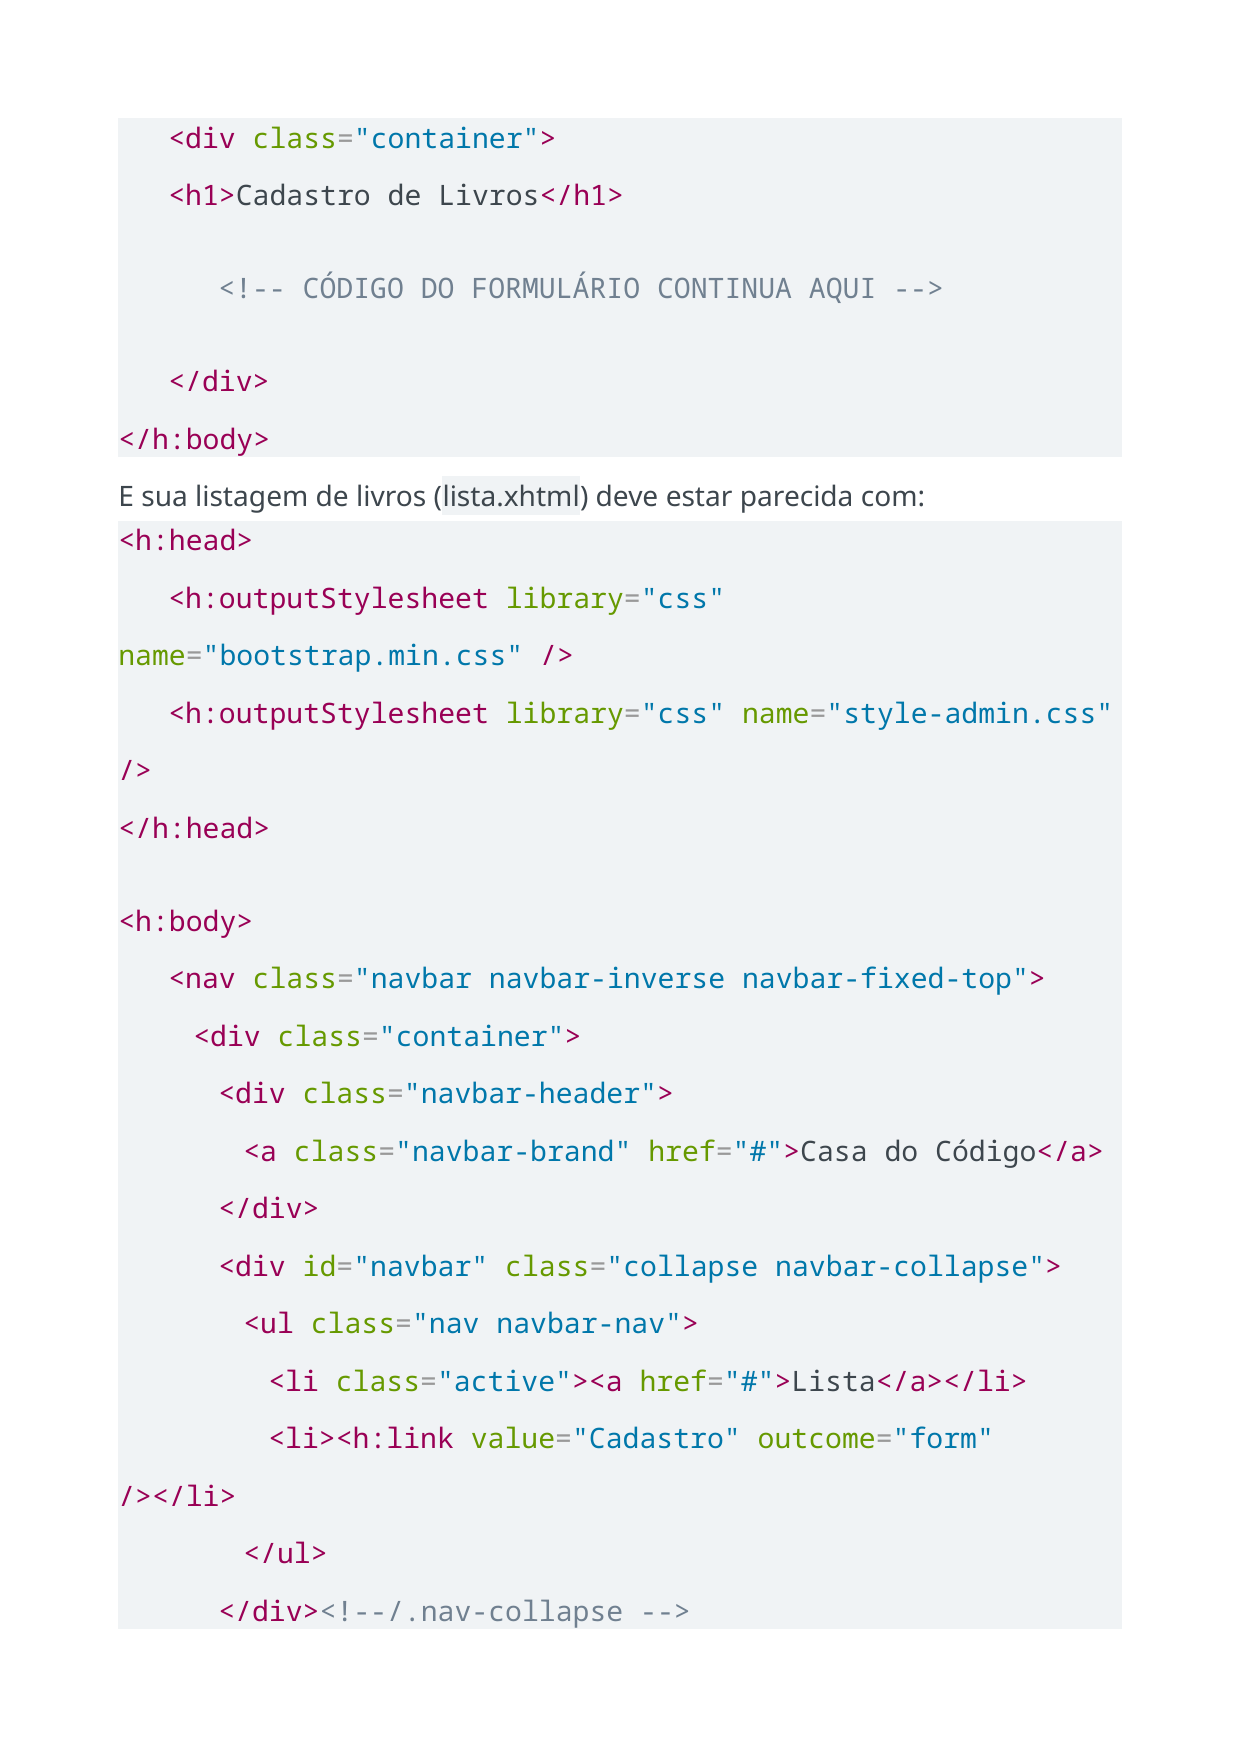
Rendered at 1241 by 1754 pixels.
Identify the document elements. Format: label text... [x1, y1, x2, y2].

text <h:outputStylesheet library="css" name="bootstrap.min.css" /> [118, 578, 1122, 674]
text <!-- CÓDIGO DO FORMULÁRIO CONTINUA AQUI --> [118, 268, 1122, 307]
text E sua listagem de livros (lista.xhtml) deve estar parecida com: [118, 476, 1122, 515]
text </ul> [118, 1533, 1122, 1572]
text </div><!--/.nav-collapse --> [118, 1591, 1122, 1629]
text <a class="navbar-brand" href="#">Casa do Código</a> [118, 1131, 1122, 1169]
text <li><h:link value="Cadastro" outcome="form" /></li> [118, 1418, 1122, 1514]
text </h:head> [118, 808, 1122, 846]
text <h:body> [118, 901, 1122, 939]
text <div class="container"> [118, 118, 1122, 156]
text <div class="navbar-header"> [118, 1073, 1122, 1112]
text </div> [118, 1188, 1122, 1227]
text <div class="container"> [118, 1016, 1122, 1054]
text </h:body> [118, 419, 1122, 457]
text <ul class="nav navbar-nav"> [118, 1303, 1122, 1342]
text </div> [118, 361, 1122, 400]
text <h:head> [118, 521, 1122, 559]
text <h:outputStylesheet library="css" name="style-admin.css" /> [118, 693, 1122, 789]
text <div id="navbar" class="collapse navbar-collapse"> [118, 1246, 1122, 1284]
text <nav class="navbar navbar-inverse navbar-fixed-top"> [118, 958, 1122, 997]
text <li class="active"><a href="#">Lista</a></li> [118, 1361, 1122, 1399]
text <h1>Cadastro de Livros</h1> [118, 176, 1122, 214]
